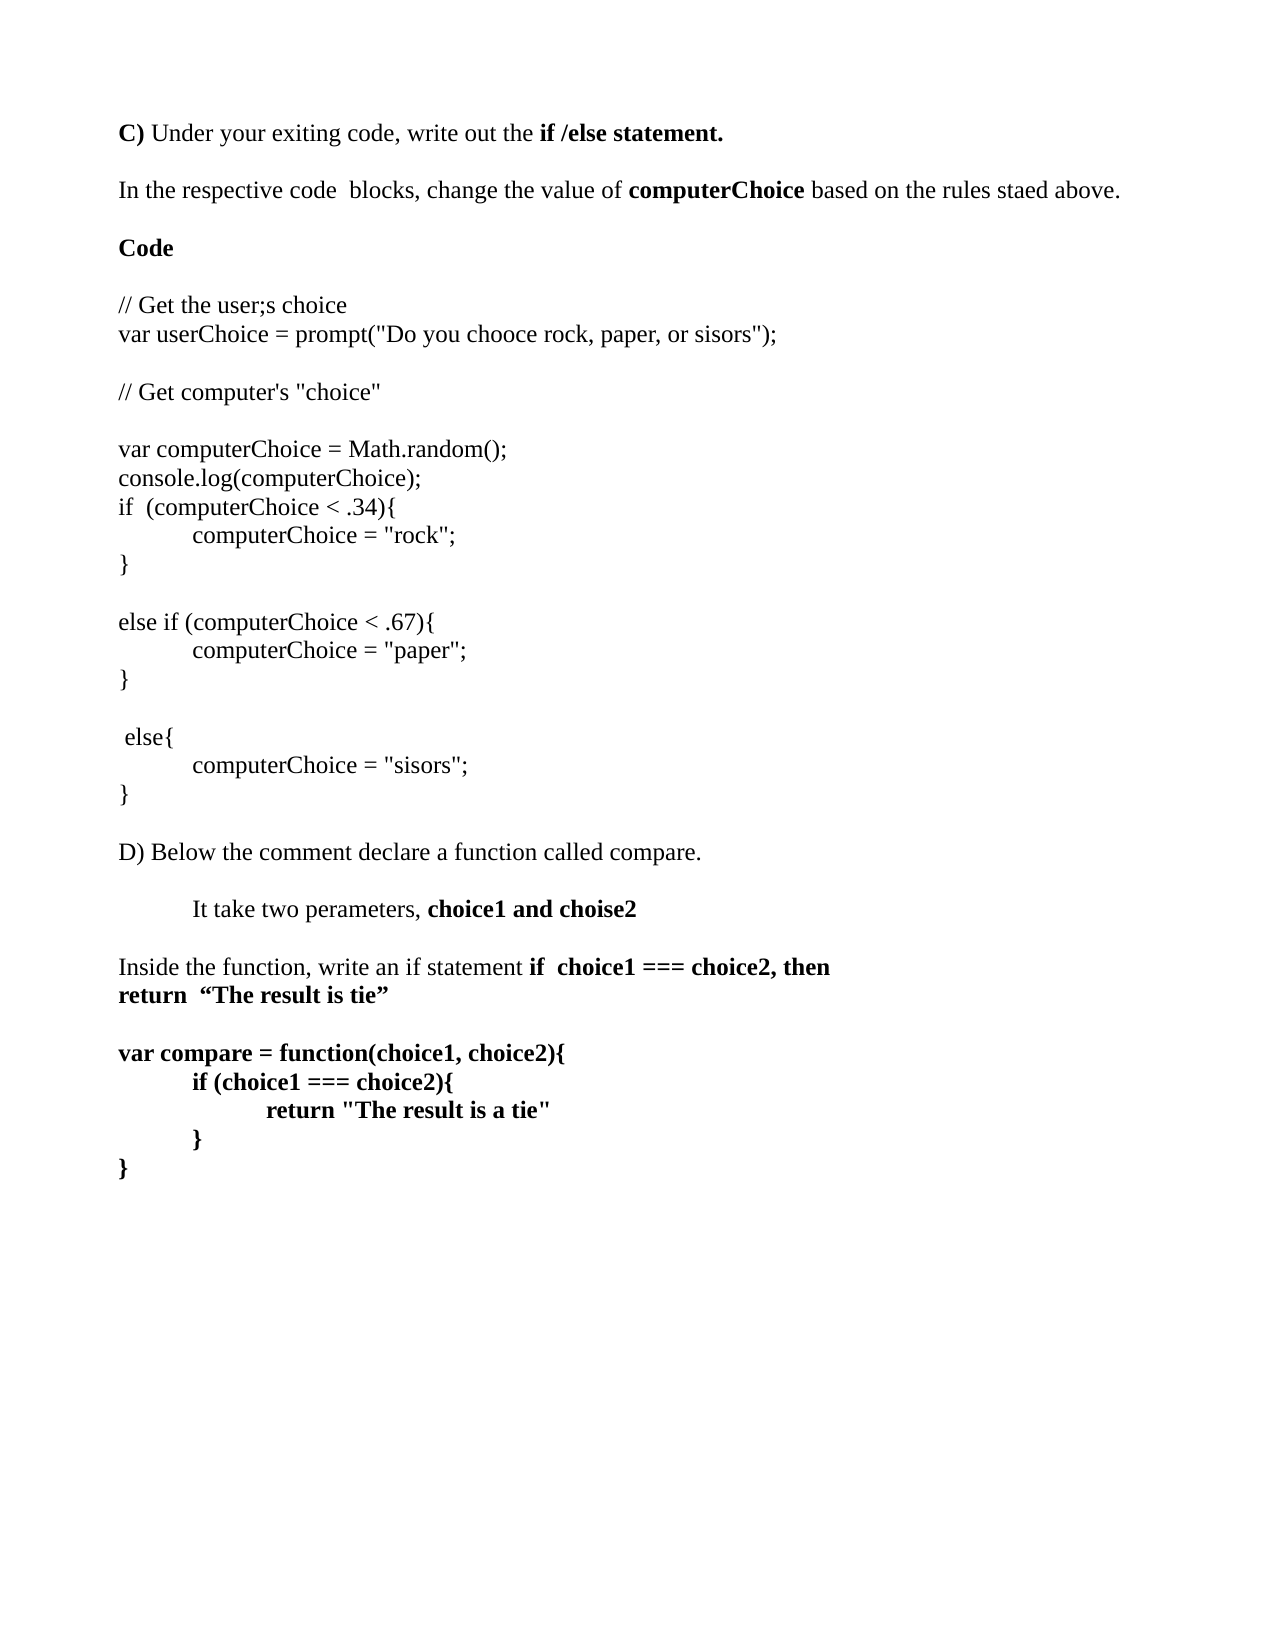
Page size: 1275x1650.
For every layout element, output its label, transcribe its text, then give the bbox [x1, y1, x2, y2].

text Inside the function, write an if statement if choice1 === choice2, then [118, 952, 1157, 981]
text computerChoice = "sisors"; [118, 751, 1157, 779]
text } [118, 1153, 1157, 1182]
text computerChoice = "paper"; [118, 636, 1157, 664]
text console.log(computerChoice); [118, 463, 1157, 492]
text return “The result is tie” [118, 981, 1157, 1009]
text D) Below the comment declare a function called compare. [118, 837, 1157, 866]
text } [118, 779, 1157, 808]
text In the respective code blocks, change the value of computerChoice based on the rules staed above. [118, 176, 1157, 204]
text } [118, 549, 1157, 578]
text computerChoice = "rock"; [118, 521, 1157, 549]
text } [118, 1124, 1157, 1153]
text else if (computerChoice < .67){ [118, 607, 1157, 636]
text var computerChoice = Math.random(); [118, 434, 1157, 463]
text var compare = function(choice1, choice2){ [118, 1038, 1157, 1067]
text else{ [118, 722, 1157, 751]
text // Get the user;s choice [118, 291, 1157, 319]
text Code [118, 233, 1157, 262]
text var userChoice = prompt("Do you chooce rock, paper, or sisors"); [118, 319, 1157, 348]
text if (choice1 === choice2){ [118, 1067, 1157, 1096]
text // Get computer's "choice" [118, 377, 1157, 406]
text } [118, 664, 1157, 693]
text C) Under your exiting code, write out the if /else statement. [118, 118, 1157, 147]
text if (computerChoice < .34){ [118, 492, 1157, 521]
text It take two perameters, choice1 and choise2 [118, 894, 1157, 923]
text return "The result is a tie" [118, 1096, 1157, 1124]
